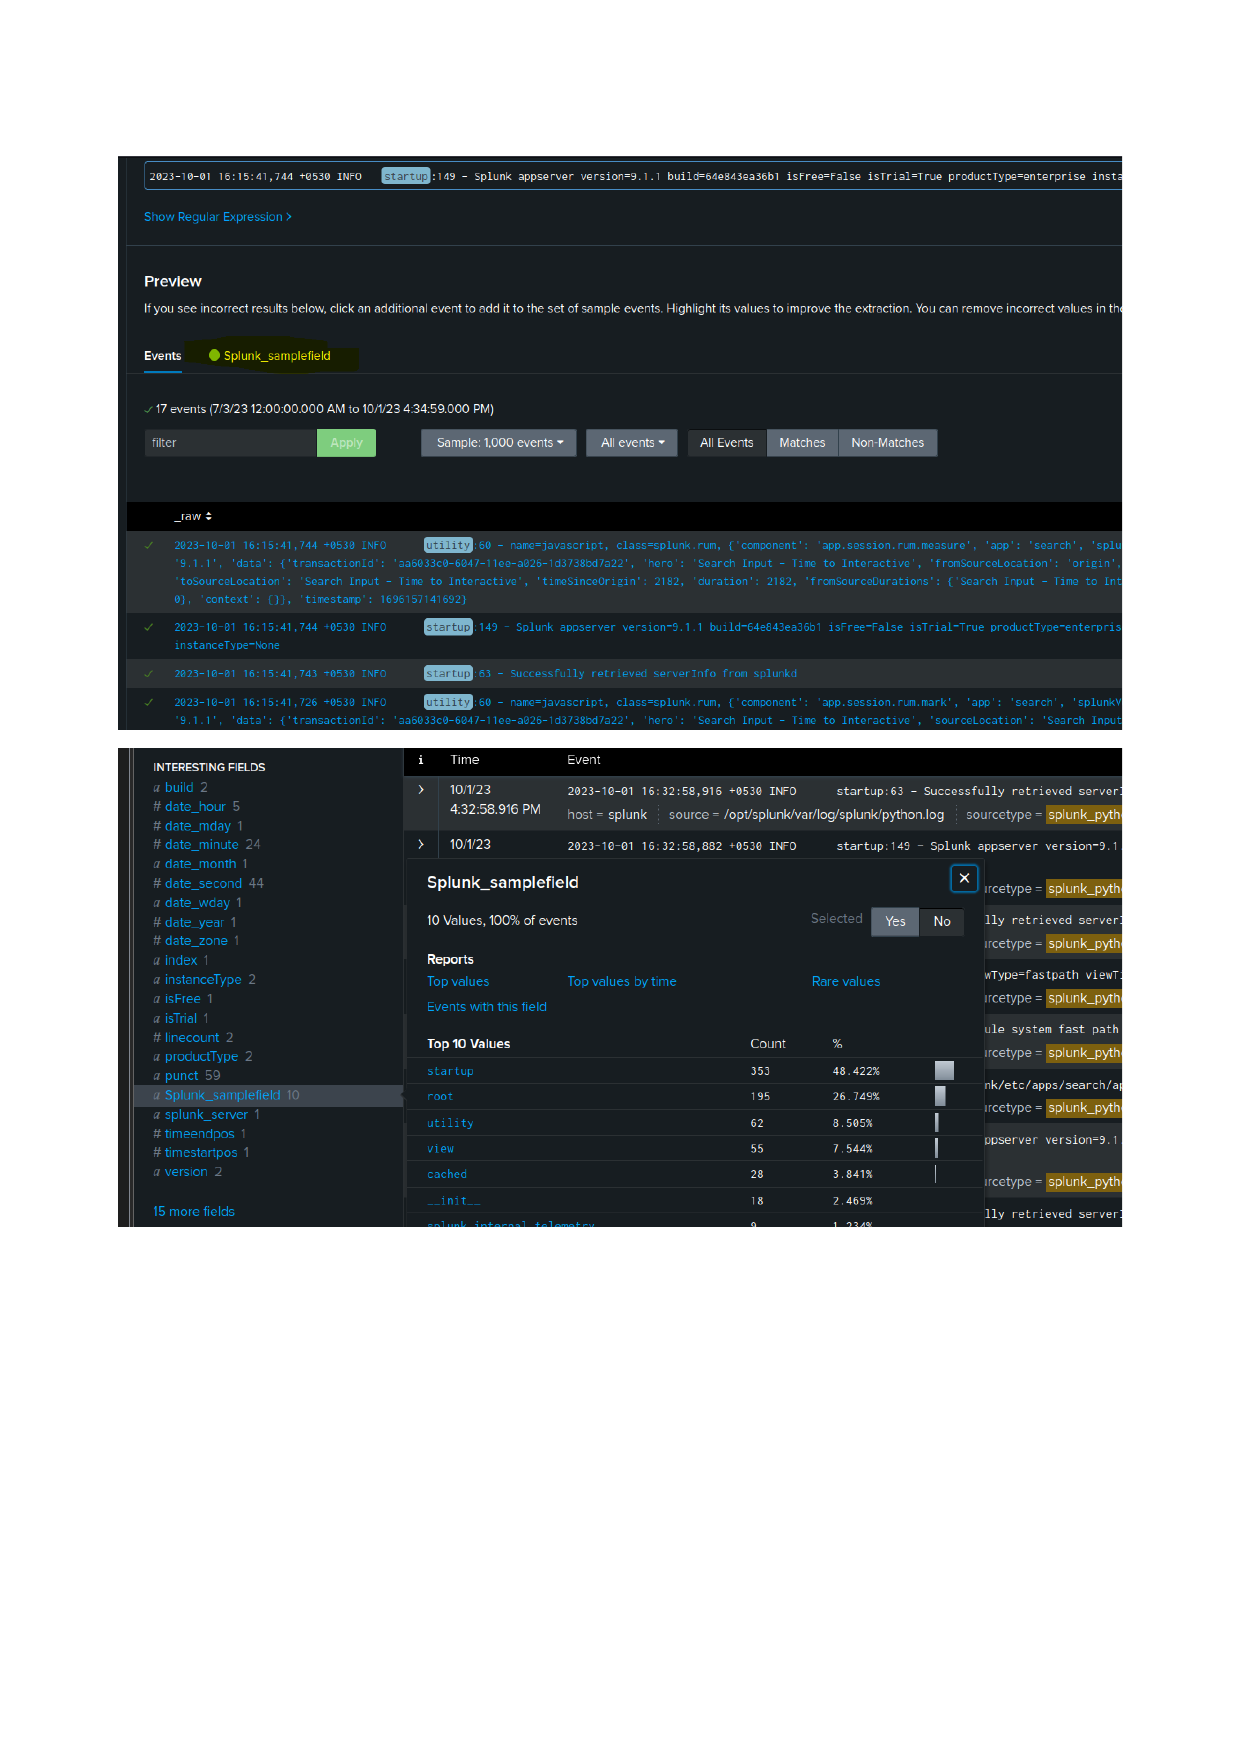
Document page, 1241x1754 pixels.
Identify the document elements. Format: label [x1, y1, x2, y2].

picture [118, 748, 1123, 1227]
picture [118, 156, 1123, 730]
